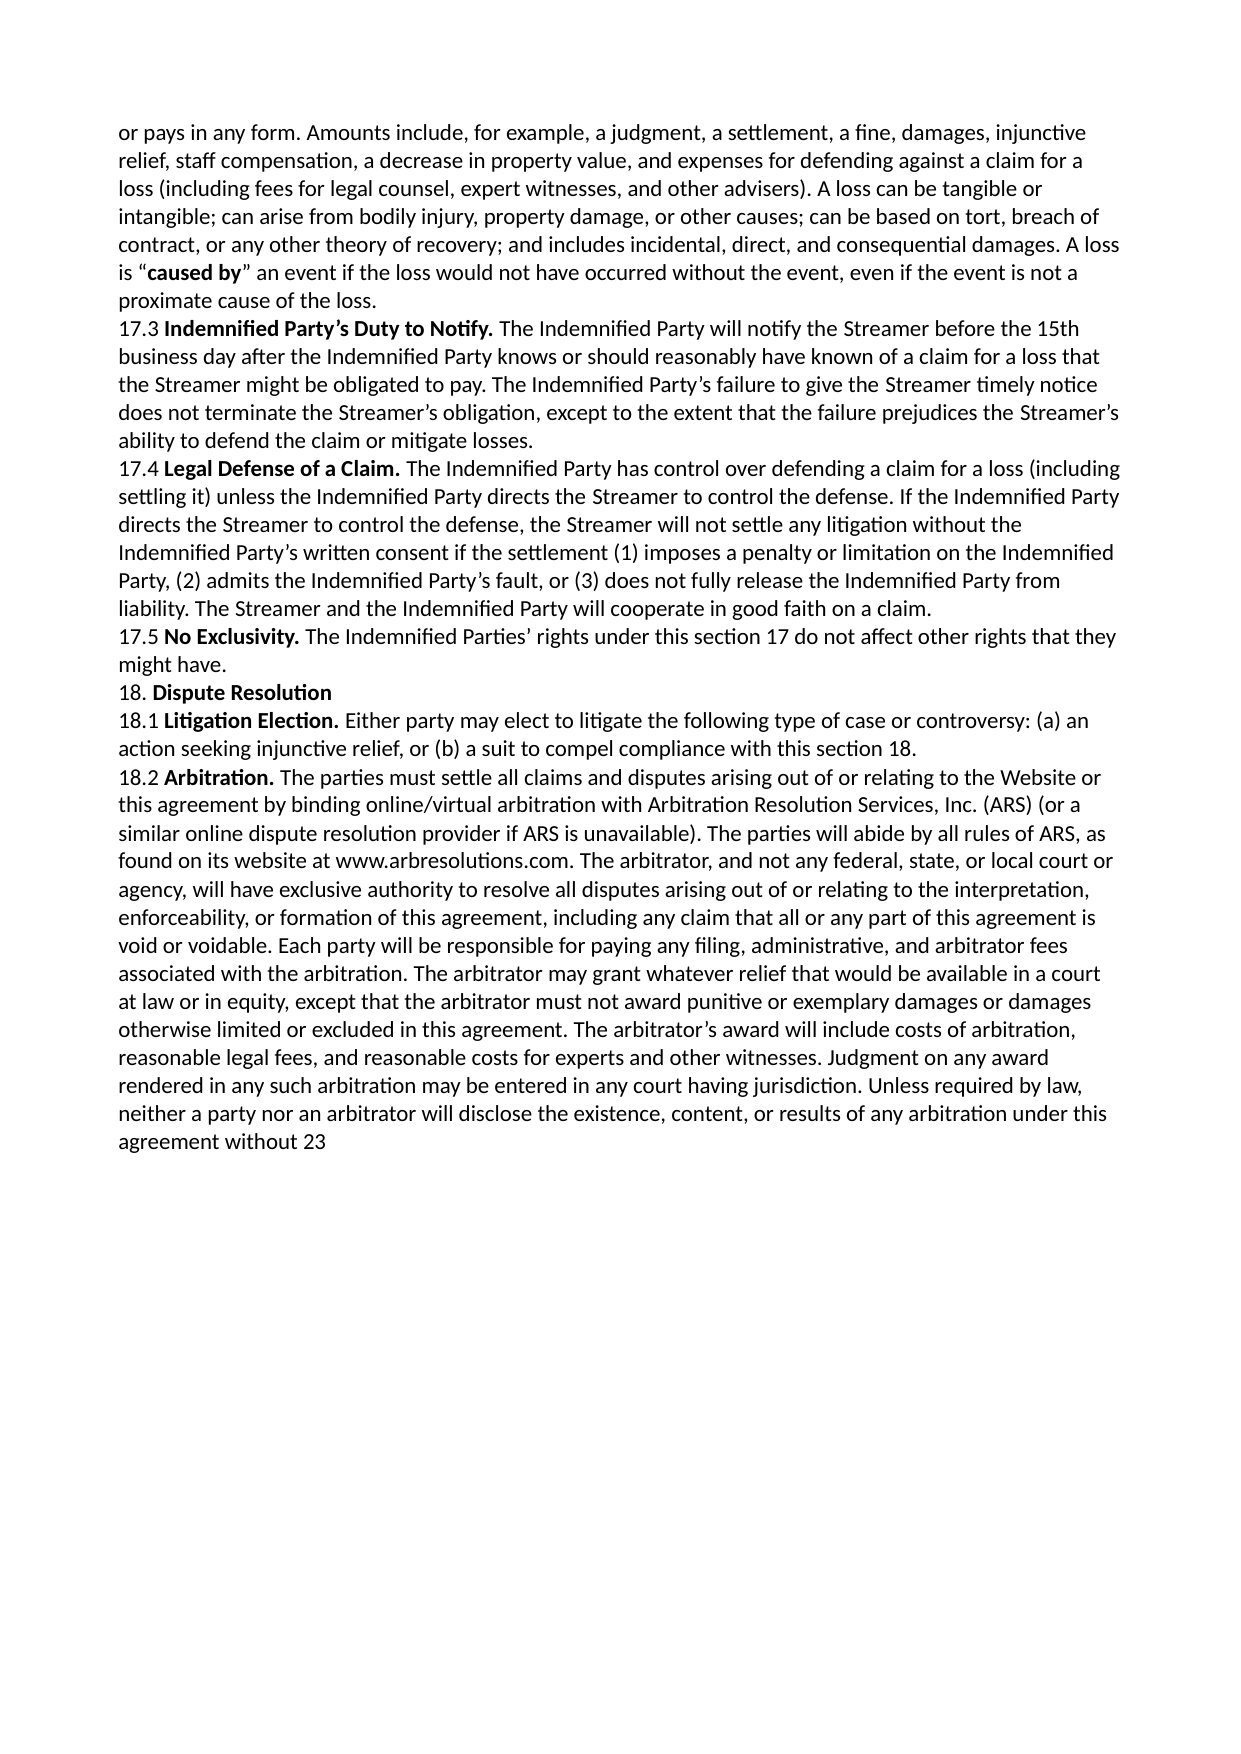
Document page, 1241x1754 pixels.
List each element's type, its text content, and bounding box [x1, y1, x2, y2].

text 17.3 Indemnified Party’s Duty to Notify. The Indemnified Party will notify the Streamer before the 15th business day after the Indemnified Party knows or should reasonably have known of a claim for a loss that the Streamer might be obligated to pay. The Indemnified Party’s failure to give the Streamer timely notice does not terminate the Streamer’s obligation, except to the extent that the failure prejudices the Streamer’s ability to defend the claim or mitigate losses. [118, 314, 1122, 454]
text 18. Dispute Resolution [118, 678, 1122, 707]
text 18.1 Litigation Election. Either party may elect to litigate the following type of case or controversy: (a) an action seeking injunctive relief, or (b) a suit to compel compliance with this section 18. [118, 707, 1122, 763]
text or pays in any form. Amounts include, for example, a judgment, a settlement, a fine, damages, injunctive relief, staff compensation, a decrease in property value, and expenses for defending against a claim for a loss (including fees for legal counsel, expert witnesses, and other advisers). A loss can be tangible or intangible; can arise from bodily injury, property damage, or other causes; can be based on tort, breach of contract, or any other theory of recovery; and includes incidental, direct, and consequential damages. A loss is “caused by” an event if the loss would not have occurred without the event, even if the event is not a proximate cause of the loss. [118, 118, 1122, 314]
text 17.5 No Exclusivity. The Indemnified Parties’ rights under this section 17 do not affect other rights that they might have. [118, 622, 1122, 678]
text 18.2 Arbitration. The parties must settle all claims and disputes arising out of or relating to the Website or this agreement by binding online/virtual arbitration with Arbitration Resolution Services, Inc. (ARS) (or a similar online dispute resolution provider if ARS is unavailable). The parties will abide by all rules of ARS, as found on its website at www.arbresolutions.com. The arbitrator, and not any federal, state, or local court or agency, will have exclusive authority to resolve all disputes arising out of or relating to the interpretation, enforceability, or formation of this agreement, including any claim that all or any part of this agreement is void or voidable. Each party will be responsible for paying any filing, administrative, and arbitrator fees associated with the arbitration. The arbitrator may grant whatever relief that would be available in a court at law or in equity, except that the arbitrator must not award punitive or exemplary damages or damages otherwise limited or excluded in this agreement. The arbitrator’s award will include costs of arbitration, reasonable legal fees, and reasonable costs for experts and other witnesses. Judgment on any award rendered in any such arbitration may be entered in any court having jurisdiction. Unless required by law, neither a party nor an arbitrator will disclose the existence, content, or results of any arbitration under this agreement without 23 [118, 763, 1122, 1155]
text 17.4 Legal Defense of a Claim. The Indemnified Party has control over defending a claim for a loss (including settling it) unless the Indemnified Party directs the Streamer to control the defense. If the Indemnified Party directs the Streamer to control the defense, the Streamer will not settle any litigation without the Indemnified Party’s written consent if the settlement (1) imposes a penalty or limitation on the Indemnified Party, (2) admits the Indemnified Party’s fault, or (3) does not fully release the Indemnified Party from liability. The Streamer and the Indemnified Party will cooperate in good faith on a claim. [118, 454, 1122, 622]
